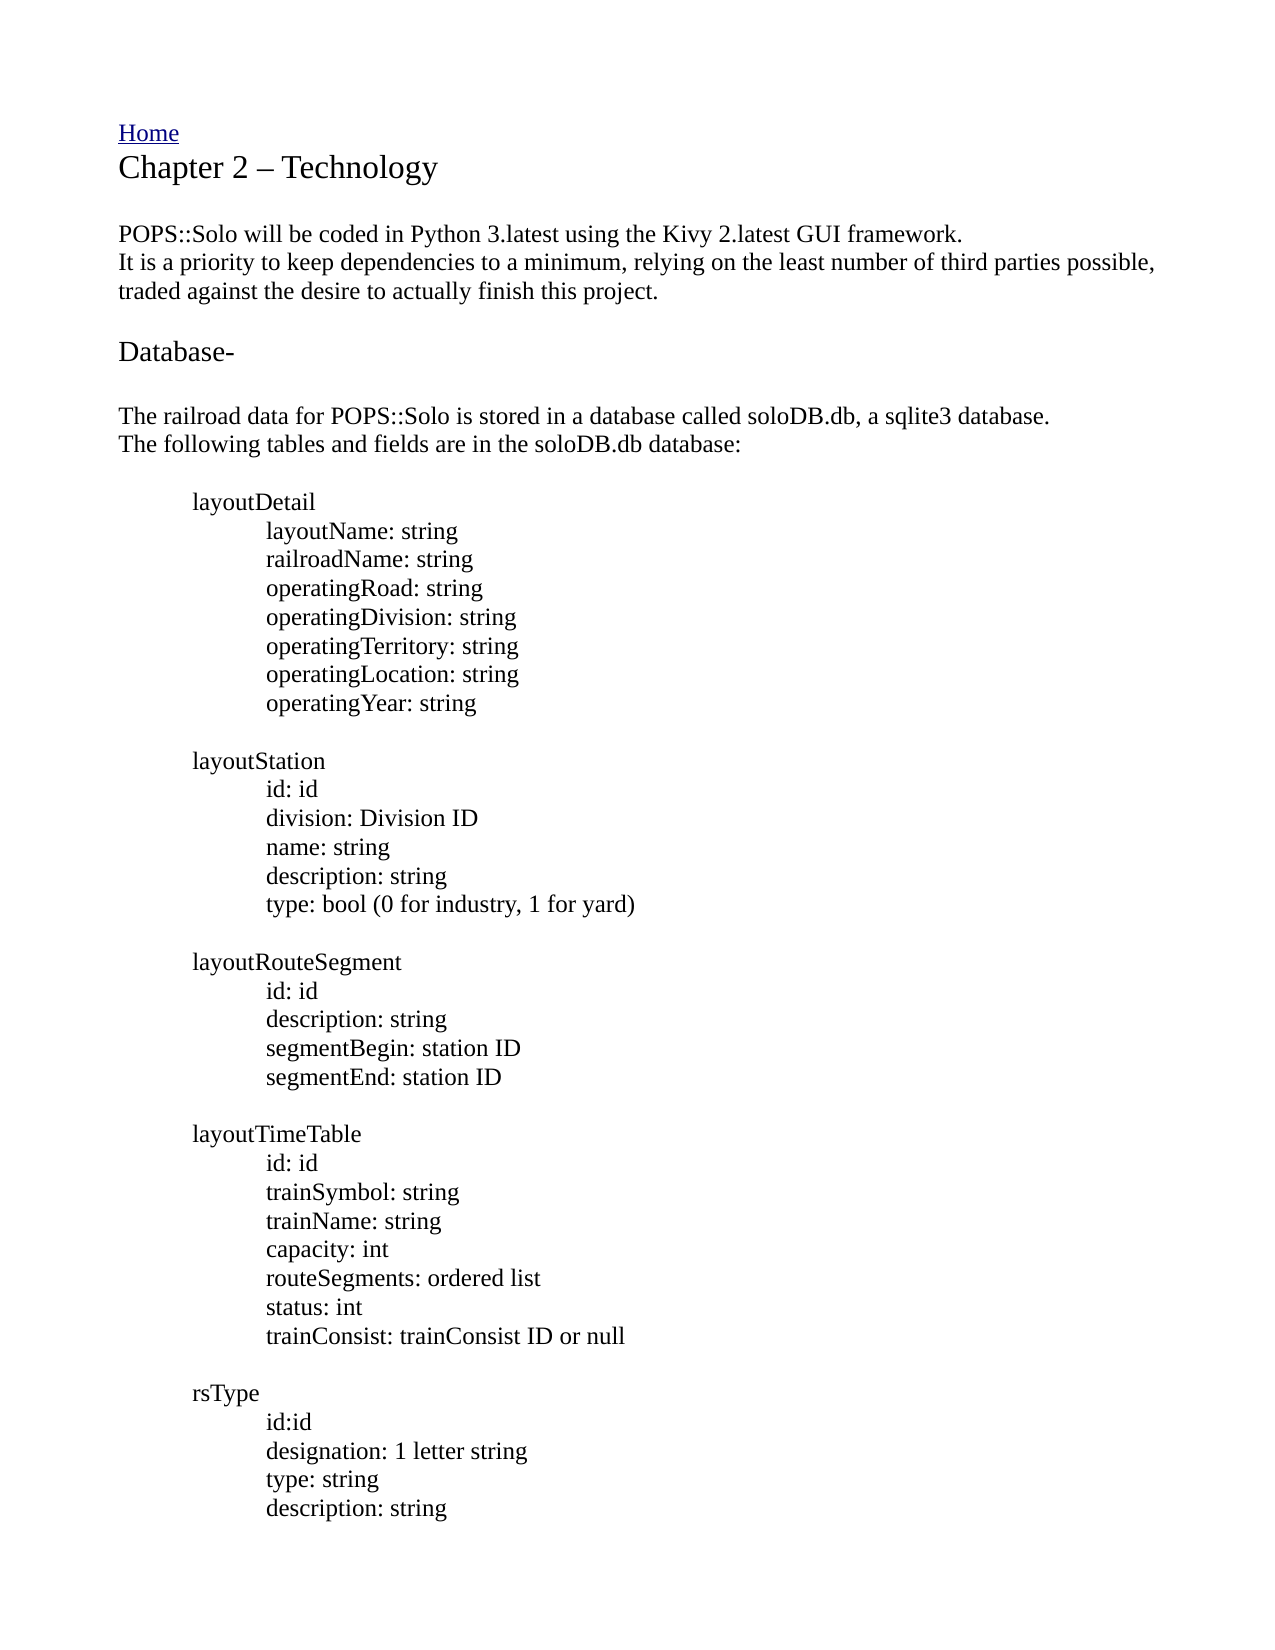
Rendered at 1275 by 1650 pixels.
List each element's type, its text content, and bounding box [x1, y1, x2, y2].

text id: id [266, 976, 1157, 1004]
text id: id [266, 1148, 1157, 1177]
text division: Division ID [266, 803, 1157, 832]
text id: id [266, 774, 1157, 803]
text id:id [266, 1407, 1157, 1436]
text layoutRouteSegment [192, 947, 1157, 976]
text description: string [266, 1004, 1157, 1033]
text type: bool (0 for industry, 1 for yard) [266, 889, 1157, 918]
text Home [118, 118, 1157, 147]
text Database- [118, 334, 1157, 367]
text operatingRoad: string [266, 573, 1157, 602]
text layoutDetail [192, 487, 1157, 516]
text layoutTimeTable [192, 1119, 1157, 1148]
text routeSegments: ordered list [266, 1263, 1157, 1292]
text name: string [266, 832, 1157, 861]
text It is a priority to keep dependencies to a minimum, relying on the least number of third parties possible, traded against the desire to actually finish this project. [118, 247, 1157, 305]
text operatingTerritory: string [266, 631, 1157, 659]
text trainConsist: trainConsist ID or null [266, 1321, 1157, 1349]
text capacity: int [266, 1234, 1157, 1263]
text trainName: string [266, 1206, 1157, 1234]
text POPS::Solo will be coded in Python 3.latest using the Kivy 2.latest GUI framework. [118, 219, 1157, 247]
text The railroad data for POPS::Solo is stored in a database called soloDB.db, a sqlite3 database. [118, 401, 1157, 429]
text designation: 1 letter string [266, 1436, 1157, 1464]
text trainSymbol: string [266, 1177, 1157, 1206]
text The following tables and fields are in the soloDB.db database: [118, 429, 1157, 458]
text layoutStation [192, 746, 1157, 774]
text description: string [266, 1493, 1157, 1522]
text type: string [266, 1464, 1157, 1493]
text Chapter 2 – Technology [118, 147, 1157, 185]
text layoutName: string [266, 516, 1157, 544]
text operatingLocation: string [266, 659, 1157, 688]
text railroadName: string [266, 544, 1157, 573]
text operatingYear: string [266, 688, 1157, 717]
text operatingDivision: string [266, 602, 1157, 631]
text segmentEnd: station ID [266, 1062, 1157, 1091]
text segmentBegin: station ID [266, 1033, 1157, 1062]
text description: string [266, 861, 1157, 889]
text status: int [266, 1292, 1157, 1321]
text rsType [118, 1378, 1157, 1407]
